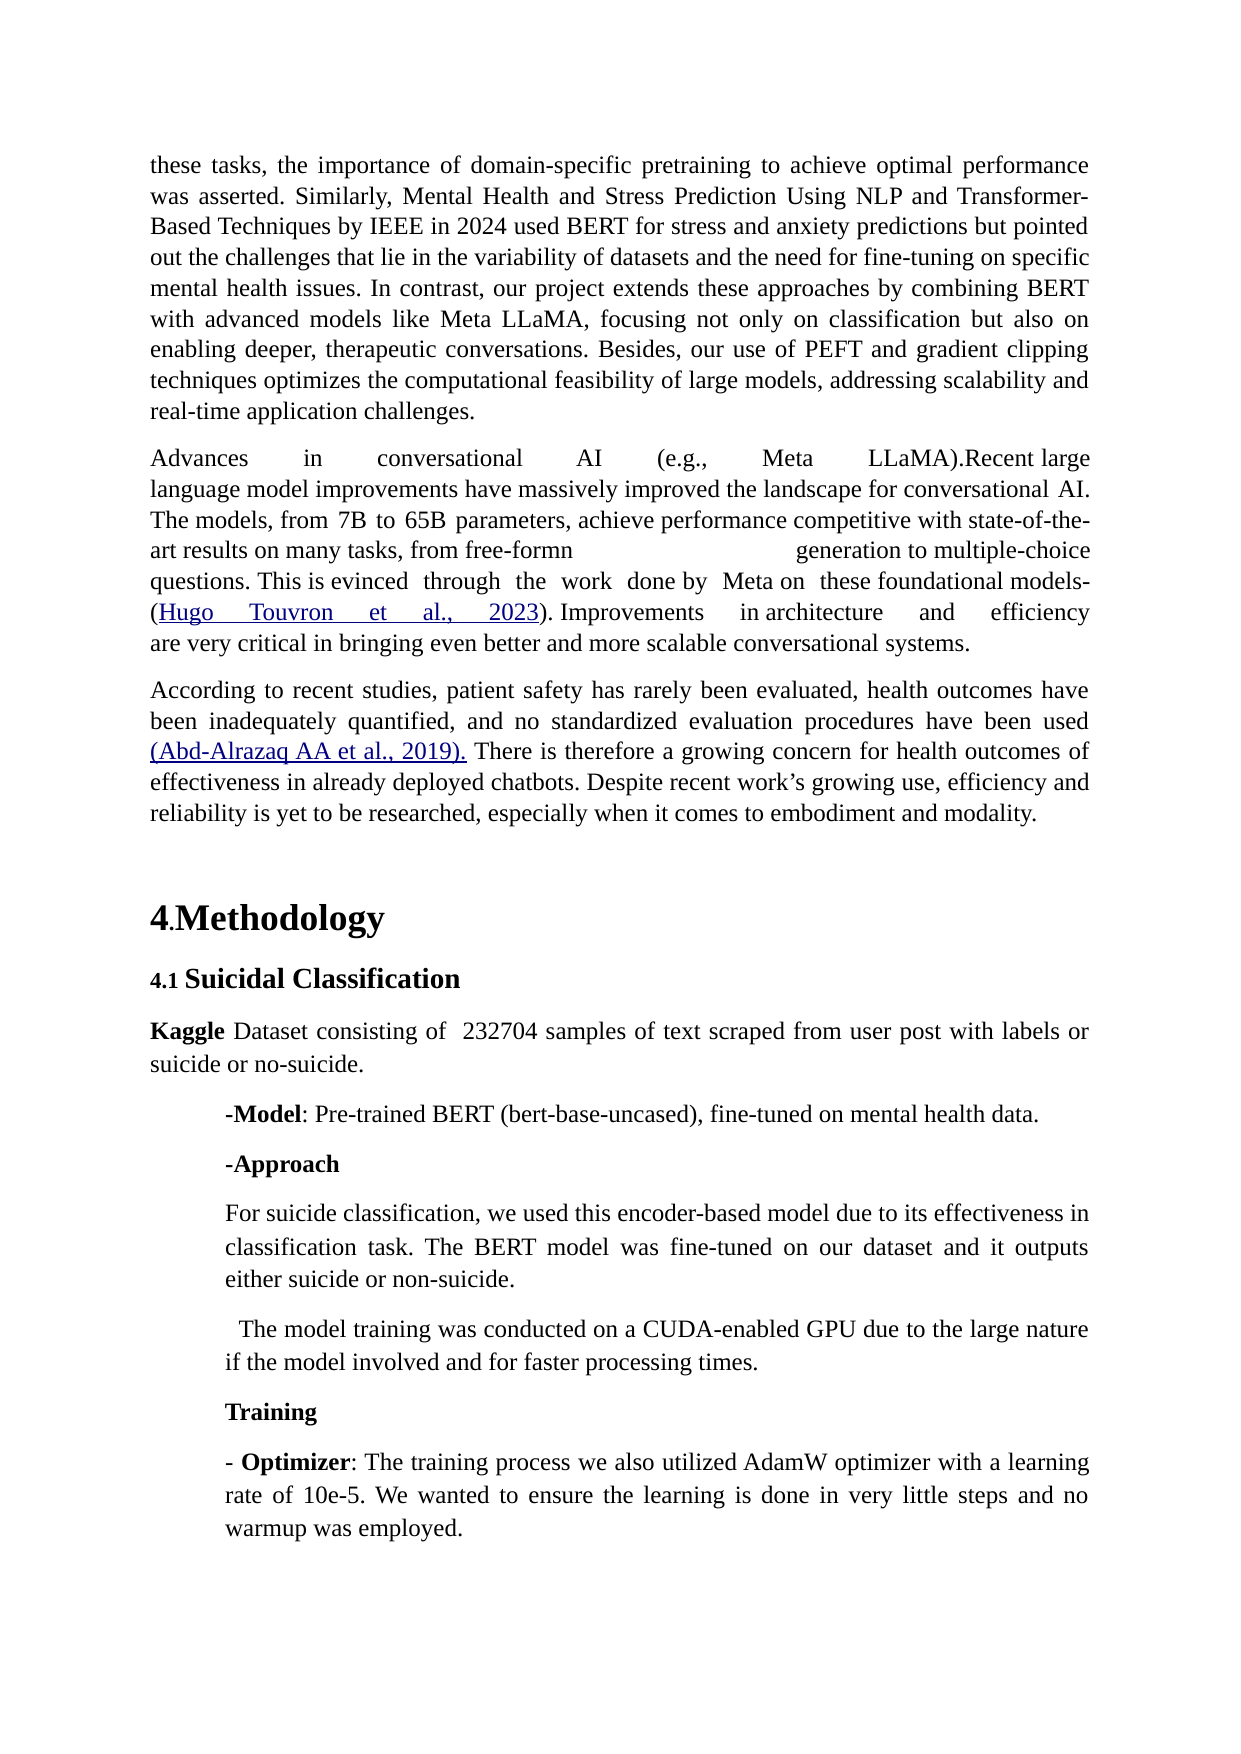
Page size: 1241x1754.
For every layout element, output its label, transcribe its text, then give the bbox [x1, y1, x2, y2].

text Training [150, 1397, 1090, 1426]
text According to recent studies, patient safety has rarely been evaluated, health outcomes have been inadequately quantified, and no standardized evaluation procedures have been used (Abd-Alrazaq AA et al., 2019). There is therefore a growing concern for health outcomes of effectiveness in already deployed chatbots. Despite recent work’s growing use, efficiency and reliability is yet to be researched, especially when it comes to embodiment and modality. [150, 675, 1090, 827]
text -Approach [225, 1149, 1090, 1178]
text -Model: Pre-trained BERT (bert-base-uncased), fine-tuned on mental health data. [225, 1099, 1090, 1128]
text Advances in conversational AI (e.g., Meta LLaMA).Recent large language model improvements have massively improved the landscape for conversational AI. The models, from 7B to 65B parameters, achieve performance competitive with state-of-the-art results on many tasks, from free-formn generation to multiple-choice questions. This is evinced through the work done by Meta on these foundational models-(Hugo Touvron et al., 2023). Improvements in architecture and efficiency are very critical in bringing even better and more scalable conversational systems. [150, 443, 1090, 656]
text Kaggle Dataset consisting of 232704 samples of text scraped from user post with labels or suicide or no-suicide. [150, 1016, 1090, 1078]
text - Optimizer: The training process we also utilized AdamW optimizer with a learning rate of 10e-5. We wanted to ensure the learning is done in very little steps and no warmup was employed. [225, 1447, 1090, 1541]
text these tasks, the importance of domain-specific pretraining to achieve optimal performance was asserted. Similarly, Mental Health and Stress Prediction Using NLP and Transformer-Based Techniques by IEEE in 2024 used BERT for stress and anxiety predictions but pointed out the challenges that lie in the variability of datasets and the need for fine-tuning on specific mental health issues. In contrast, our project extends these approaches by combining BERT with advanced models like Meta LLaMA, focusing not only on classification but also on enabling deeper, therapeutic conversations. Besides, our use of PEFT and gradient clipping techniques optimizes the computational feasibility of large models, addressing scalability and real-time application challenges. [150, 150, 1090, 424]
text The model training was conducted on a CUDA-enabled GPU due to the large nature if the model involved and for faster processing times. [225, 1314, 1090, 1376]
text For suicide classification, we used this encoder-based model due to its effectiveness in classification task. The BERT model was fine-tuned on our dataset and it outputs either suicide or non-suicide. [225, 1198, 1090, 1293]
text 4.1 Suicidal Classification [150, 961, 1090, 995]
text 4.Methodology [150, 895, 1090, 938]
